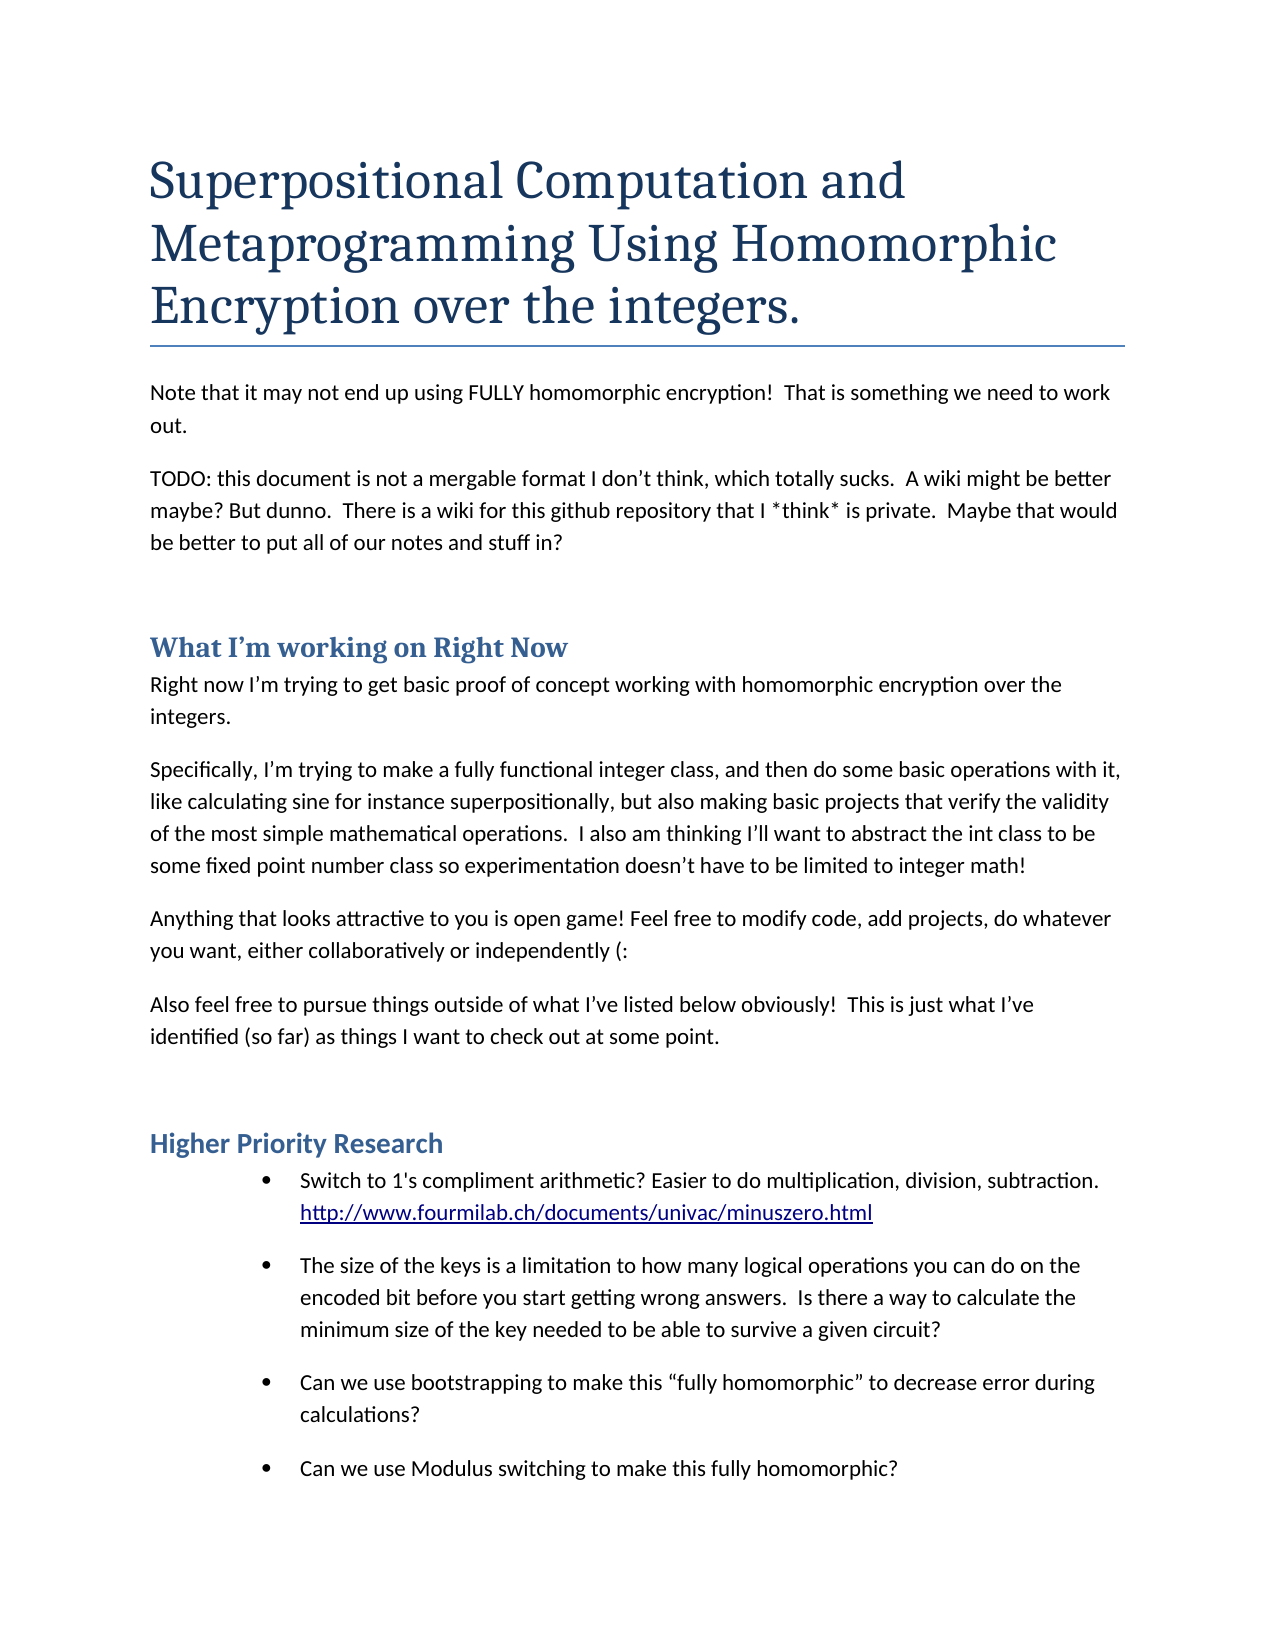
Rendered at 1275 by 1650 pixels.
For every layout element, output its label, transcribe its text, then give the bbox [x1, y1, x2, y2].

subtitle Higher Priority Research [150, 1125, 1125, 1161]
list Can we use Modulus switching to make this fully homomorphic? [262, 1454, 1125, 1482]
text Anything that looks attractive to you is open game! Feel free to modify code, add projects, do whatever you want, either collaboratively or independently (: [150, 904, 1125, 965]
text Also feel free to pursue things outside of what I’ve listed below obviously! This is just what I’ve identified (so far) as things I want to check out at some point. [150, 990, 1125, 1050]
list The size of the keys is a limitation to how many logical operations you can do on the encoded bit before you start getting wrong answers. Is there a way to calculate the minimum size of the key needed to be able to survive a given circuit? [262, 1251, 1125, 1343]
title Superpositional Computation and Metaprogramming Using Homomorphic Encryption over the integers. [150, 150, 1125, 345]
list Can we use bootstrapping to make this “fully homomorphic” to decrease error during calculations? [262, 1368, 1125, 1429]
text TODO: this document is not a mergable format I don’t think, which totally sucks. A wiki might be better maybe? But dunno. There is a wiki for this github repository that I *think* is private. Maybe that would be better to put all of our notes and stuff in? [150, 464, 1125, 556]
text Note that it may not end up using FULLY homomorphic encryption! That is something we need to work out. [150, 378, 1125, 439]
subtitle What I’m working on Right Now [150, 631, 1125, 665]
list Switch to 1's compliment arithmetic? Easier to do multiplication, division, subtraction. http://www.fourmilab.ch/documents/univac/minuszero.html [262, 1166, 1125, 1226]
text Right now I’m trying to get basic proof of concept working with homomorphic encryption over the integers. [150, 670, 1125, 730]
text Specifically, I’m trying to make a fully functional integer class, and then do some basic operations with it, like calculating sine for instance superpositionally, but also making basic projects that verify the validity of the most simple mathematical operations. I also am thinking I’ll want to abstract the int class to be some fixed point number class so experimentation doesn’t have to be limited to integer math! [150, 755, 1125, 879]
